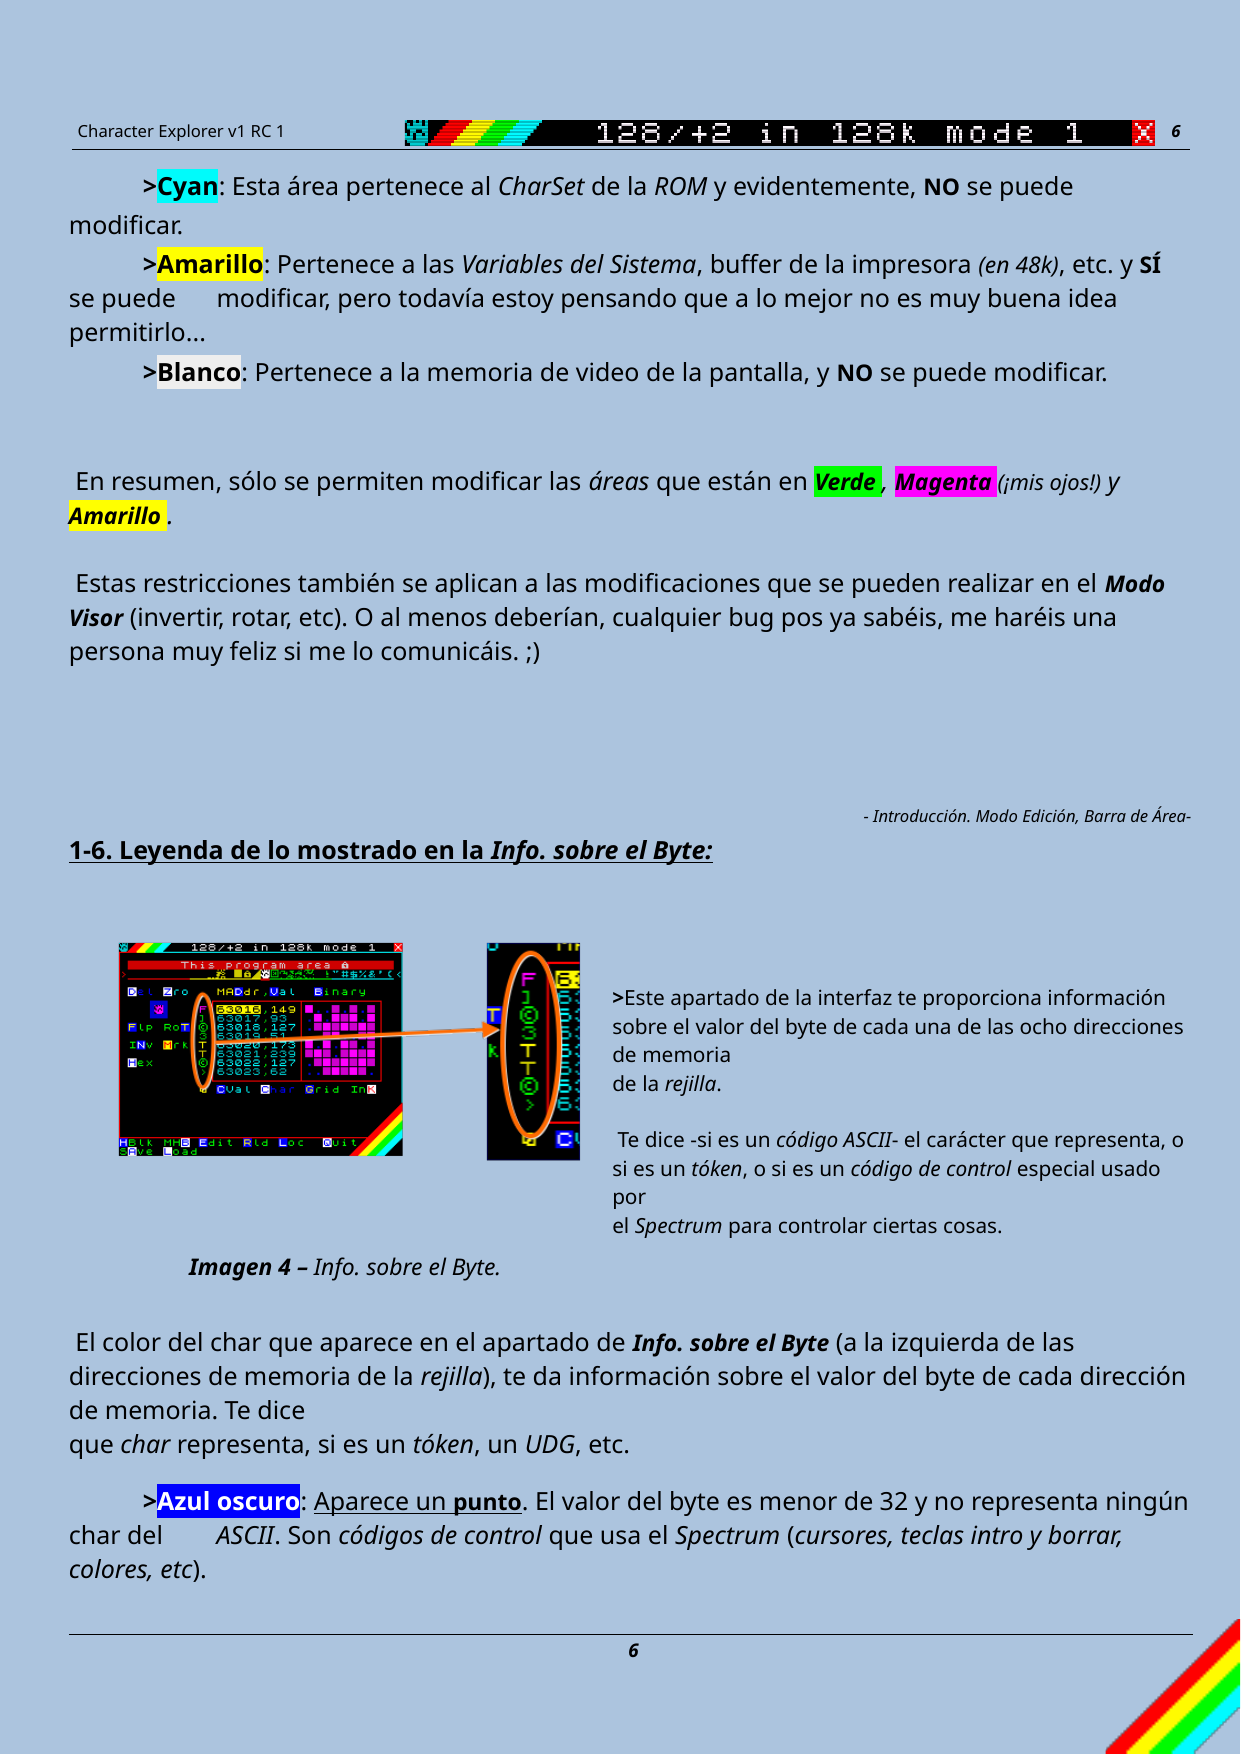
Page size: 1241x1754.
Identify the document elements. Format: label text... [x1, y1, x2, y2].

text El color del char que aparece en el apartado de Info. sobre el Byte (a la izquierda de las direcciones de memoria de la rejilla), te da información sobre el valor del byte de cada dirección de memoria. Te dice [69, 1324, 1193, 1427]
table_cell [69, 1245, 86, 1291]
text Estas restricciones también se aplican a las modificaciones que se pueden realizar en el Modo Visor (invertir, rotar, etc). O al menos deberían, cualquier bug pos ya sabéis, me haréis una persona muy feliz si me lo comunicáis. ;) [69, 565, 1193, 668]
table_cell Imagen 4 – Info. sobre el Byte. [86, 1245, 606, 1291]
text >Blanco: Pertenece a la memoria de video de la pantalla, y NO se puede modificar. [69, 355, 1193, 389]
text >Cyan: Esta área pertenece al CharSet de la ROM y evidentemente, NO se puede modificar. [69, 169, 1193, 242]
table_cell [606, 1245, 1193, 1291]
text >Azul oscuro: Aparece un punto. El valor del byte es menor de 32 y no representa ningún char del ASCII. Son códigos de control que usa el Spectrum (cursores, teclas intro y borrar, colores, etc). [69, 1484, 1193, 1586]
text - Introducción. Modo Edición, Barra de Área- [69, 804, 1193, 827]
picture [1105, 1619, 1241, 1754]
picture [404, 120, 1155, 146]
picture [99, 923, 610, 1176]
table_header >Este apartado de la interfaz te proporciona información sobre el valor del byte de cada una de las ocho direcciones de memoria de la rejilla. Te dice -si es un código ASCII- el carácter que representa, o si es un tóken, o si es un código de control especial usado por el Spectrum para controlar ciertas cosas. [606, 901, 1193, 1245]
text 1-6. Leyenda de lo mostrado en la Info. sobre el Byte: [69, 833, 1193, 867]
table_header [86, 901, 606, 1245]
text >Amarillo: Pertenece a las Variables del Sistema, buffer de la impresora (en 48k), etc. y SÍ se puede modificar, pero todavía estoy pensando que a lo mejor no es muy buena idea permitirlo... [69, 247, 1193, 349]
text que char representa, si es un tóken, un UDG, etc. [69, 1427, 1193, 1461]
table_header [69, 901, 86, 1245]
text En resumen, sólo se permiten modificar las áreas que están en Verde , Magenta (¡mis ojos!) y Amarillo . [69, 463, 1193, 531]
